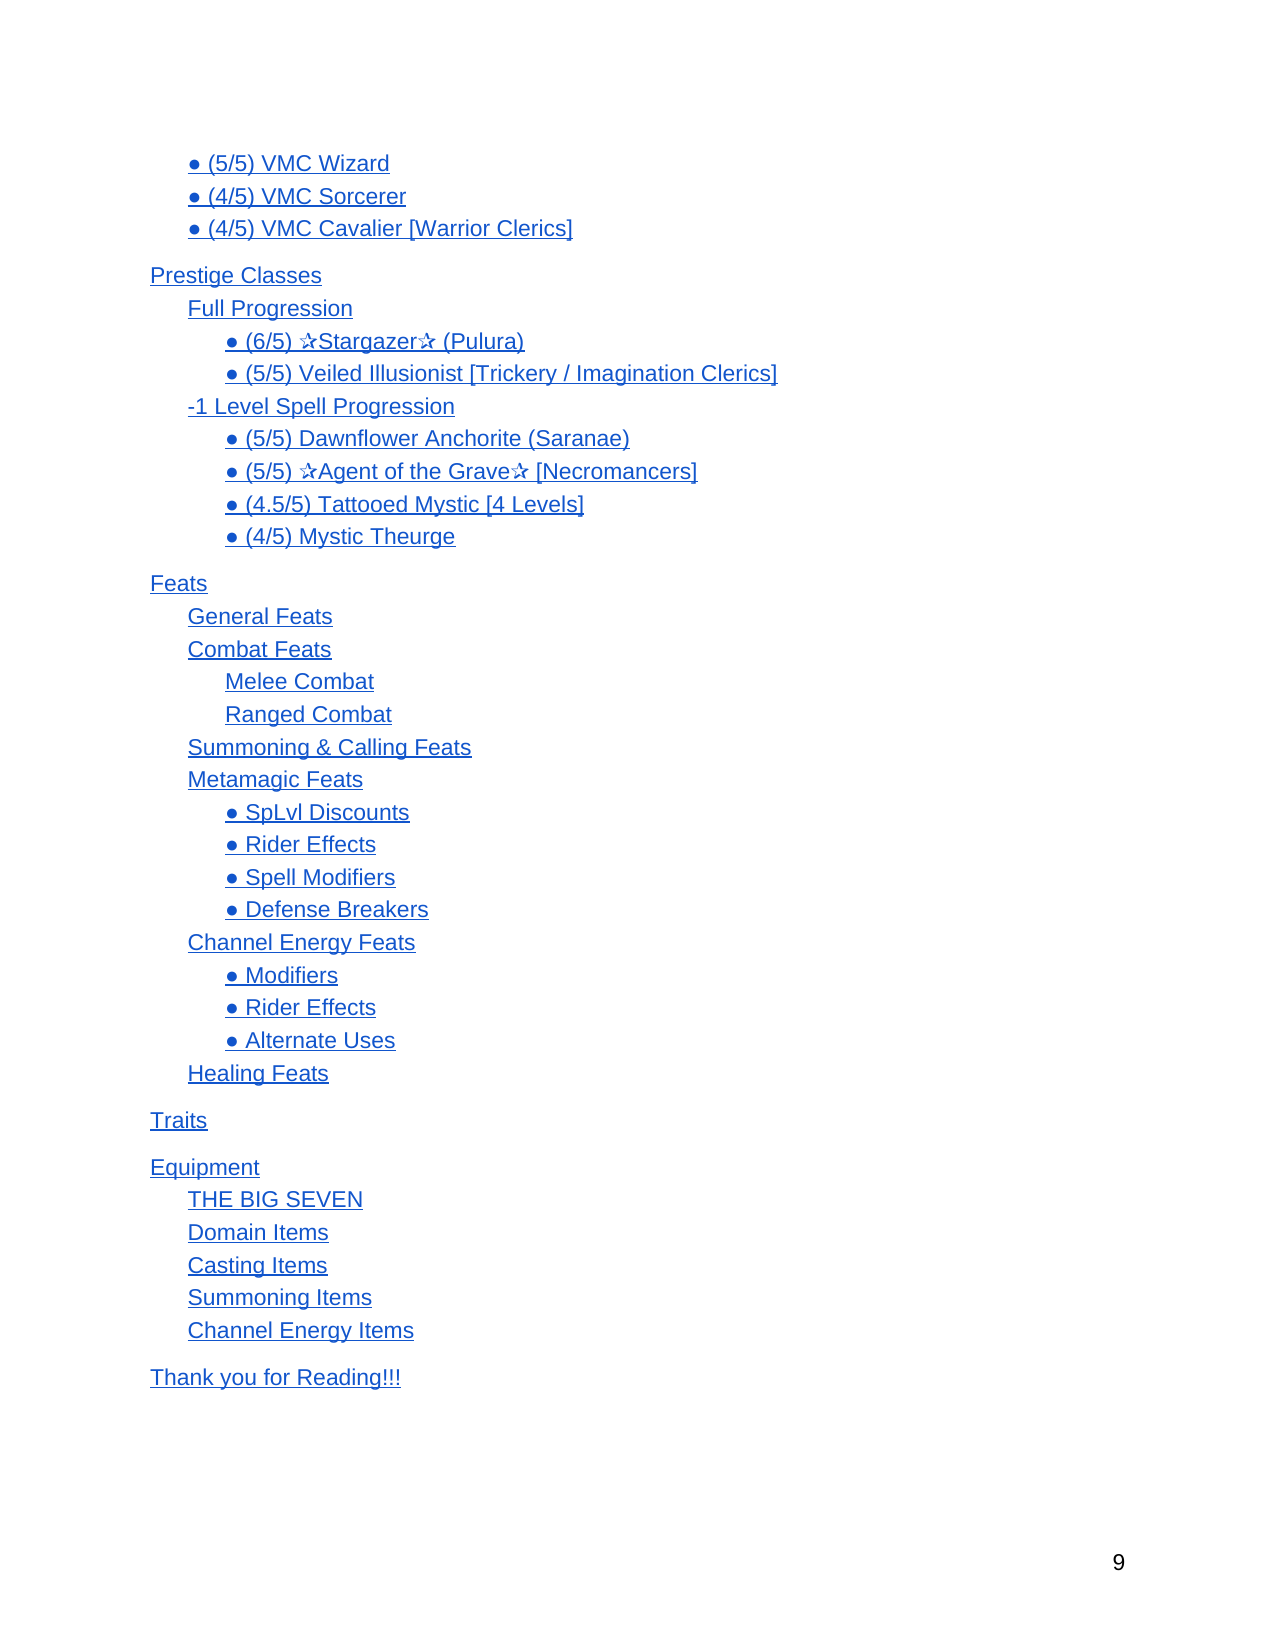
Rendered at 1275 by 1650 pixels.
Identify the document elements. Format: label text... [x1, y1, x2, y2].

text Domain Items [187, 1219, 1125, 1245]
text General Feats [187, 603, 1125, 629]
text Equipment [150, 1154, 1125, 1180]
text Melee Combat [225, 668, 1125, 694]
text Channel Energy Feats [187, 929, 1125, 955]
text Ranged Combat [225, 701, 1125, 727]
text ● Modifiers [225, 962, 1125, 988]
text ● (6/5) ✰Stargazer✰ (Pulura) [225, 328, 1125, 354]
text -1 Level Spell Progression [187, 393, 1125, 419]
text ● (5/5) VMC Wizard [187, 150, 1125, 176]
text ● (4/5) VMC Cavalier [Warrior Clerics] [187, 215, 1125, 242]
text Casting Items [187, 1252, 1125, 1278]
text ● Alternate Uses [225, 1027, 1125, 1053]
text ● Defense Breakers [225, 896, 1125, 923]
text THE BIG SEVEN [187, 1186, 1125, 1213]
text Metamagic Feats [187, 766, 1125, 792]
text Summoning & Calling Feats [187, 733, 1125, 760]
text ● Rider Effects [225, 831, 1125, 858]
text ● (4/5) VMC Sorcerer [187, 183, 1125, 209]
text ● (5/5) ✰Agent of the Grave✰ [Necromancers] [225, 458, 1125, 484]
text Channel Energy Items [187, 1317, 1125, 1343]
text ● Rider Effects [225, 994, 1125, 1021]
text Healing Feats [187, 1059, 1125, 1086]
text Combat Feats [187, 636, 1125, 662]
text ● SpLvl Discounts [225, 799, 1125, 825]
text Feats [150, 570, 1125, 597]
text Summoning Items [187, 1284, 1125, 1311]
text ● (4.5/5) Tattooed Mystic [4 Levels] [225, 491, 1125, 517]
text Prestige Classes [150, 262, 1125, 289]
text Traits [150, 1107, 1125, 1133]
text Thank you for Reading!!! [150, 1364, 1125, 1390]
text ● (5/5) Veiled Illusionist [Trickery / Imagination Clerics] [225, 360, 1125, 387]
text ● (4/5) Mystic Theurge [225, 523, 1125, 549]
text ● (5/5) Dawnflower Anchorite (Saranae) [225, 425, 1125, 452]
text Full Progression [187, 295, 1125, 321]
text ● Spell Modifiers [225, 864, 1125, 890]
